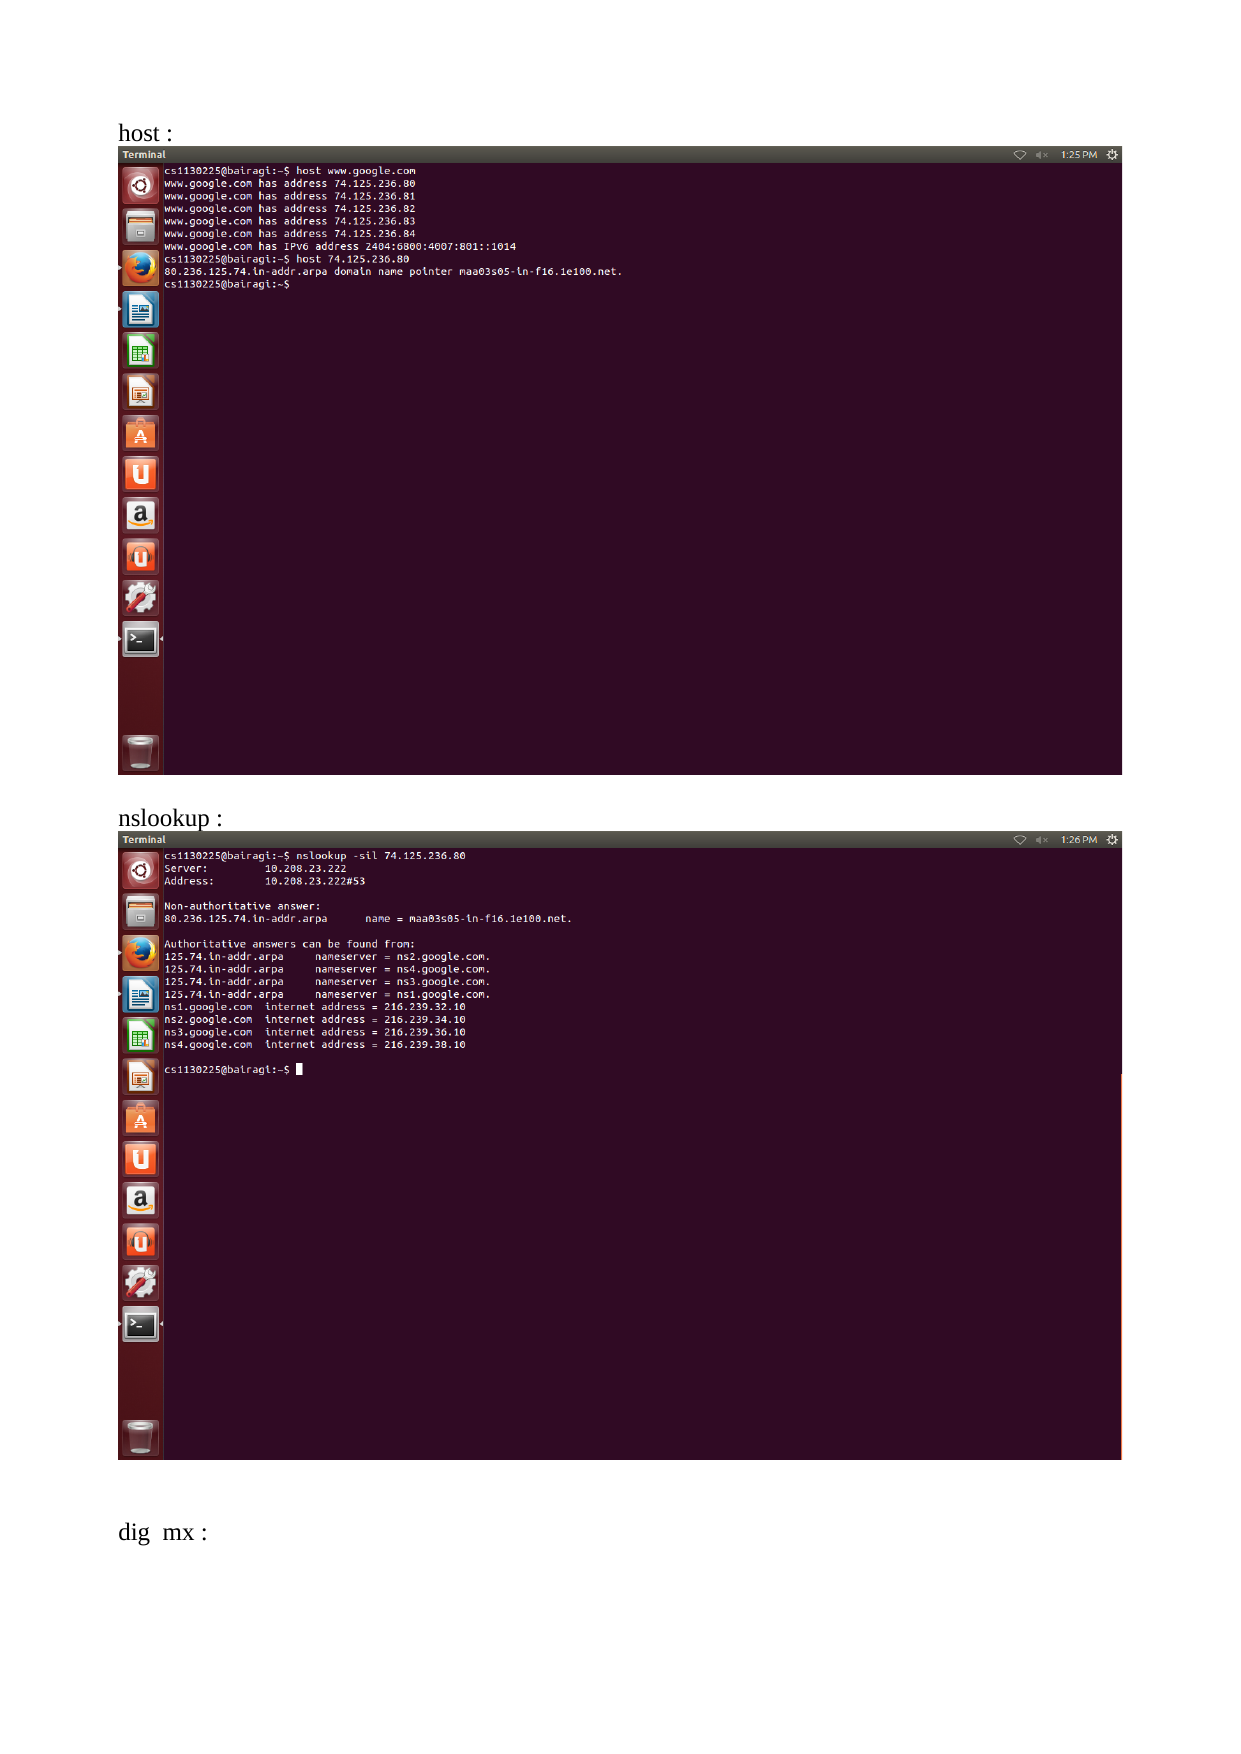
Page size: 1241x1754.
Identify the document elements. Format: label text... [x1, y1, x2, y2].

text dig mx : [118, 1517, 1122, 1545]
picture [118, 831, 1123, 1460]
text host : [118, 118, 1122, 146]
picture [118, 146, 1123, 775]
text nslookup : [118, 803, 1122, 831]
